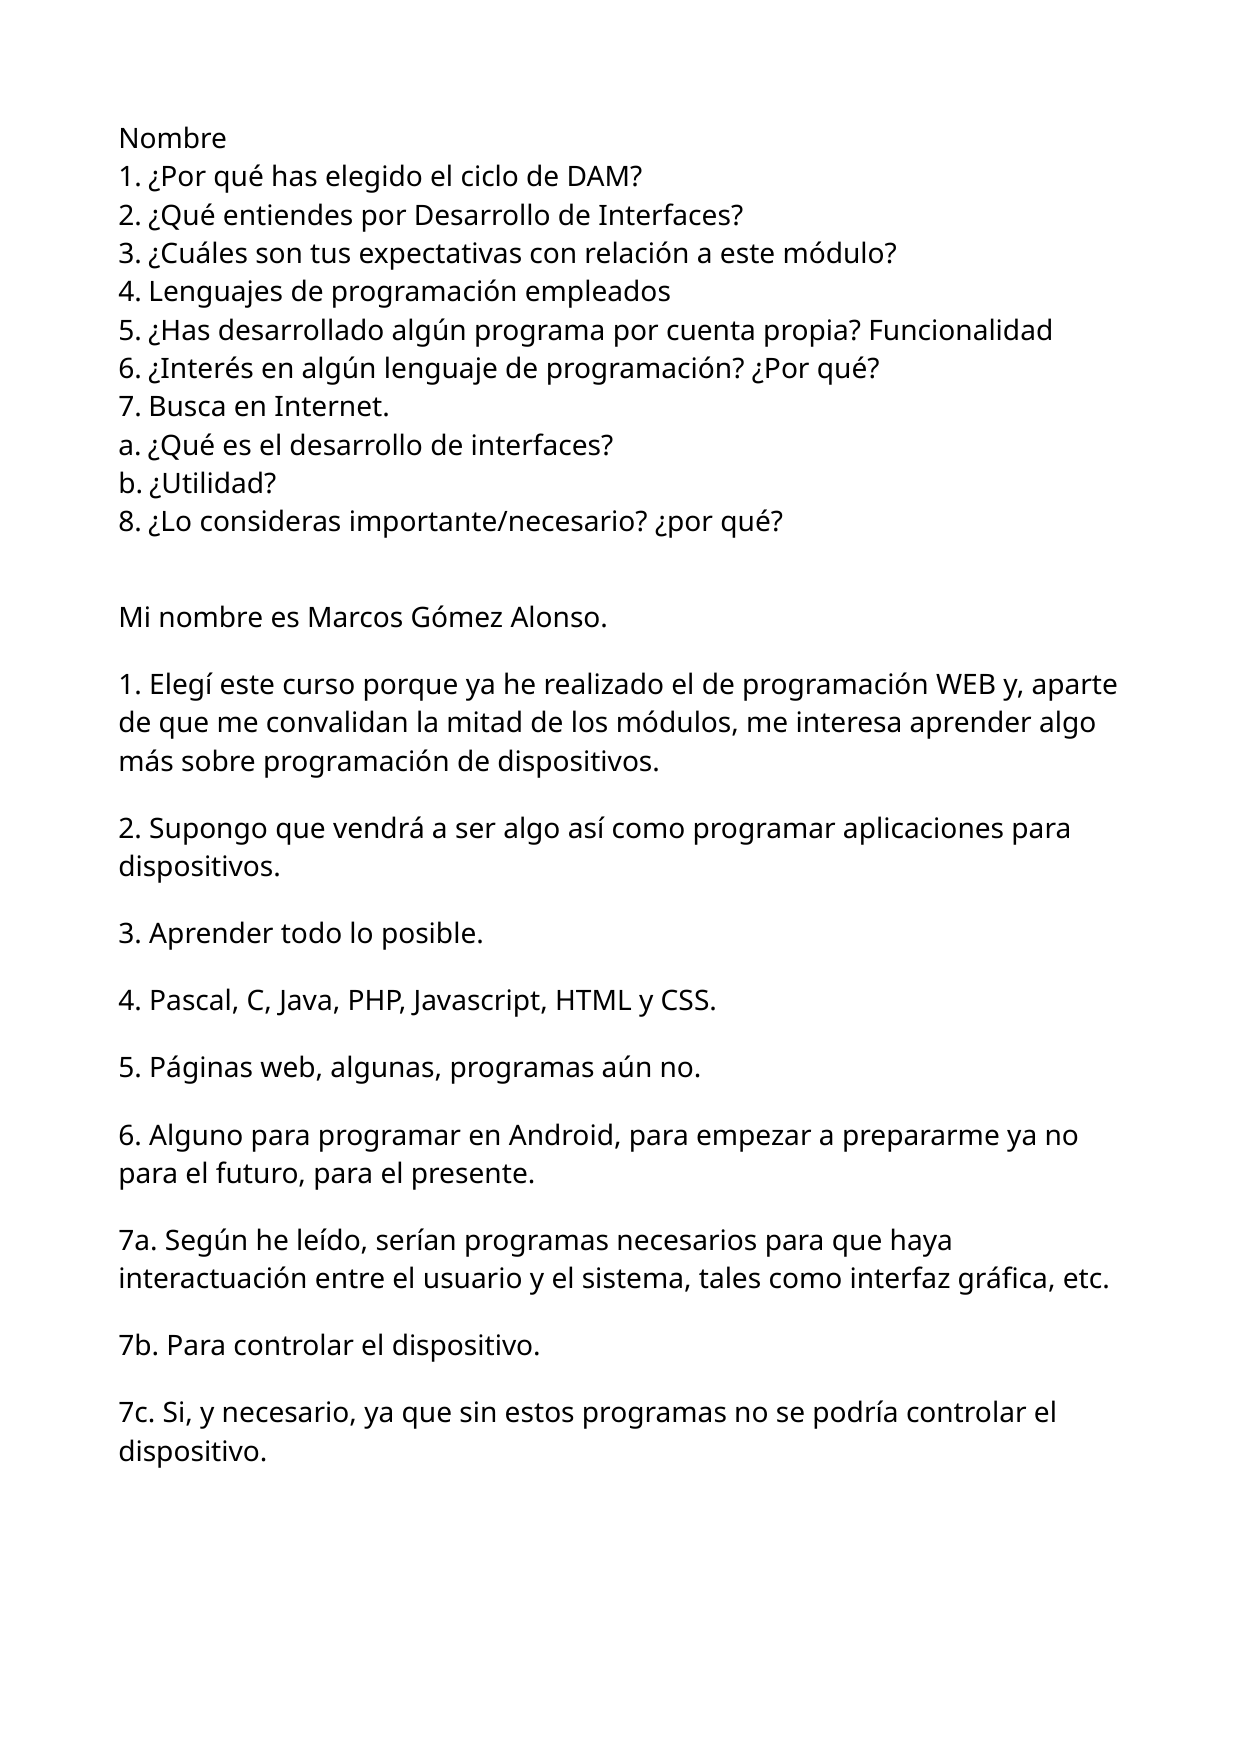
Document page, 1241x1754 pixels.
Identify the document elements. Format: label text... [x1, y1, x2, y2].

text 6. Alguno para programar en Android, para empezar a prepararme ya no para el futuro, para el presente. [118, 1115, 1122, 1191]
text 5. Páginas web, algunas, programas aún no. [118, 1048, 1122, 1086]
text 1. Elegí este curso porque ya he realizado el de programación WEB y, aparte de que me convalidan la mitad de los módulos, me interesa aprender algo más sobre programación de dispositivos. [118, 664, 1122, 779]
text 7c. Si, y necesario, ya que sin estos programas no se podría controlar el dispositivo. [118, 1393, 1122, 1469]
text Nombre 1. ¿Por qué has elegido el ciclo de DAM? 2. ¿Qué entiendes por Desarrollo de Interfaces? 3. ¿Cuáles son tus expectativas con relación a este módulo? 4. Lenguajes de programación empleados 5. ¿Has desarrollado algún programa por cuenta propia? Funcionalidad 6. ¿Interés en algún lenguaje de programación? ¿Por qué? 7. Busca en Internet. a. ¿Qué es el desarrollo de interfaces? b. ¿Utilidad? 8. ¿Lo consideras importante/necesario? ¿por qué? [118, 118, 1122, 540]
text 7b. Para controlar el dispositivo. [118, 1326, 1122, 1364]
text 4. Pascal, C, Java, PHP, Javascript, HTML y CSS. [118, 981, 1122, 1019]
text 7a. Según he leído, serían programas necesarios para que haya interactuación entre el usuario y el sistema, tales como interfaz gráfica, etc. [118, 1220, 1122, 1297]
text 3. Aprender todo lo posible. [118, 913, 1122, 952]
text Mi nombre es Marcos Gómez Alonso. [118, 597, 1122, 636]
text 2. Supongo que vendrá a ser algo así como programar aplicaciones para dispositivos. [118, 808, 1122, 885]
